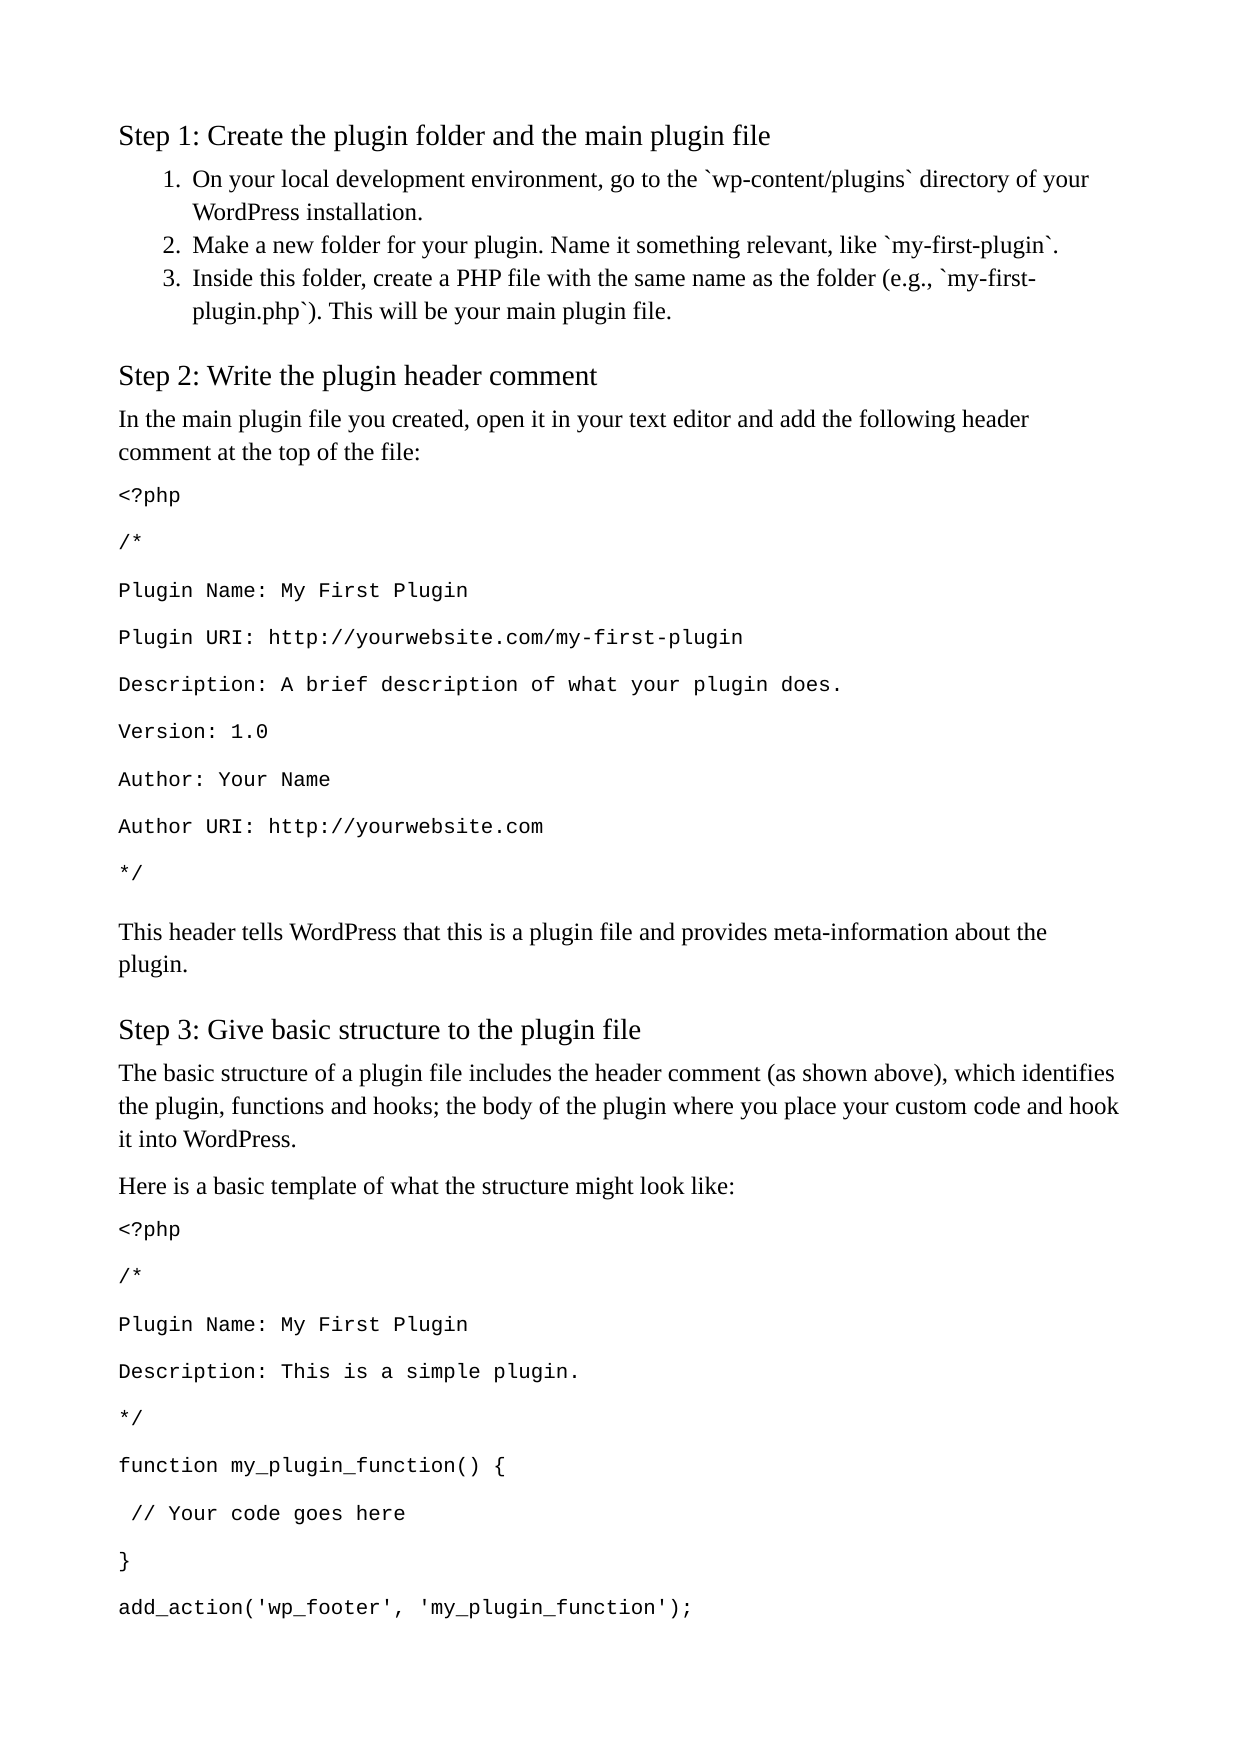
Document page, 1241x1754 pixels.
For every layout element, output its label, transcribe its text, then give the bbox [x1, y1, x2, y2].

text Plugin Name: My First Plugin [118, 580, 1122, 603]
text } [118, 1550, 1122, 1574]
text Here is a basic template of what the structure might look like: [118, 1171, 1122, 1200]
text /* [118, 1266, 1122, 1290]
text /* [118, 532, 1122, 556]
text Author: Your Name [118, 769, 1122, 792]
text <?php [118, 485, 1122, 509]
text Description: This is a simple plugin. [118, 1361, 1122, 1384]
text The basic structure of a plugin file includes the header comment (as shown above), which identifies the plugin, functions and hooks; the body of the plugin where you place your custom code and hook it into WordPress. [118, 1058, 1122, 1153]
text This header tells WordPress that this is a plugin file and provides meta-information about the plugin. [118, 917, 1122, 978]
text Description: A brief description of what your plugin does. [118, 674, 1122, 698]
text // Your code goes here [118, 1503, 1122, 1526]
text Version: 1.0 [118, 722, 1122, 745]
subtitle Step 3: Give basic structure to the plugin file [118, 1012, 1122, 1045]
text <?php [118, 1219, 1122, 1243]
text Author URI: http://yourwebsite.com [118, 816, 1122, 840]
text */ [118, 863, 1122, 887]
text */ [118, 1408, 1122, 1432]
list Inside this folder, create a PHP file with the same name as the folder (e.g., `my-first-plugin.php`). This will be your main plugin file. [162, 263, 1122, 325]
subtitle Step 1: Create the plugin folder and the main plugin file [118, 118, 1122, 152]
text Plugin URI: http://yourwebsite.com/my-first-plugin [118, 627, 1122, 651]
text add_action('wp_footer', 'my_plugin_function'); [118, 1597, 1122, 1621]
text In the main plugin file you created, open it in your text editor and add the following header comment at the top of the file: [118, 404, 1122, 466]
list Make a new folder for your plugin. Name it something relevant, like `my-first-plugin`. [162, 230, 1122, 259]
text function my_plugin_function() { [118, 1456, 1122, 1479]
list On your local development environment, go to the `wp-content/plugins` directory of your WordPress installation. [162, 164, 1122, 226]
text Plugin Name: My First Plugin [118, 1314, 1122, 1337]
subtitle Step 2: Write the plugin header comment [118, 358, 1122, 392]
